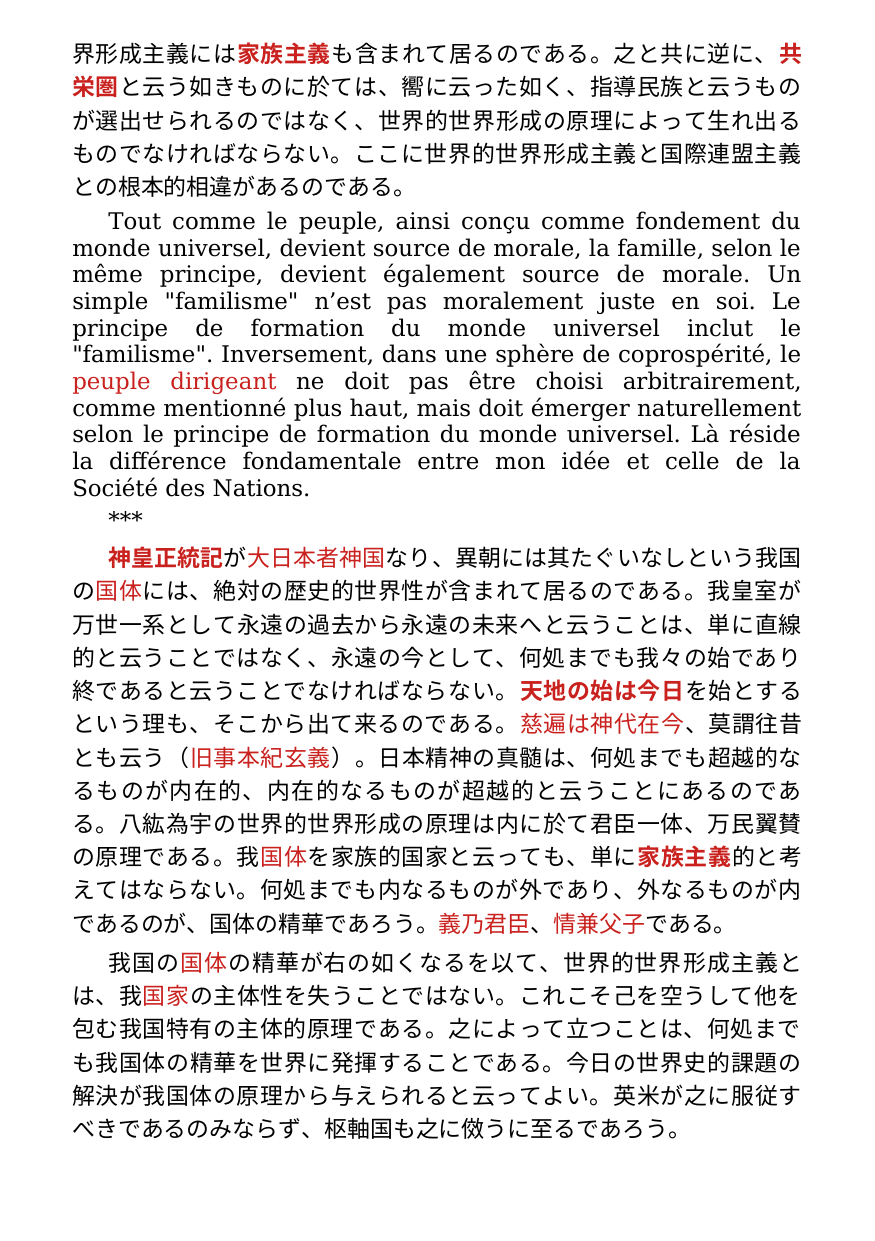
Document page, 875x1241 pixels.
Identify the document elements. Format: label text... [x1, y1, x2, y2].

text 界形成主義には家族主義も含まれて居るのである。之と共に逆に、共栄圏と云う如きものに於ては、嚮に云った如く、指導民族と云うものが選出せられるのではなく、世界的世界形成の原理によって生れ出るものでなければならない。ここに世界的世界形成主義と国際連盟主義との根本的相違があるのである。 [72, 36, 802, 202]
text 我国の国体の精華が右の如くなるを以て、世界的世界形成主義とは、我国家の主体性を失うことではない。これこそ己を空うして他を包む我国特有の主体的原理である。之によって立つことは、何処までも我国体の精華を世界に発揮することである。今日の世界史的課題の解決が我国体の原理から与えられると云ってよい。英米が之に服従すべきであるのみならず、枢軸国も之に傚うに至るであろう。 [72, 945, 802, 1144]
text Tout comme le peuple, ainsi conçu comme fondement du monde universel, devient source de morale, la famille, selon le même principe, devient également source de morale. Un simple "familisme" n’est pas moralement juste en soi. Le principe de formation du monde universel inclut le "familisme". Inversement, dans une sphère de coprospérité, le peuple dirigeant ne doit pas être choisi arbitrairement, comme mentionné plus haut, mais doit émerger naturellement selon le principe de formation du monde universel. Là réside la différence fondamentale entre mon idée et celle de la Société des Nations. [72, 208, 802, 501]
text *** [72, 507, 802, 534]
text 神皇正統記が大日本者神国なり、異朝には其たぐいなしという我国の国体には、絶対の歴史的世界性が含まれて居るのである。我皇室が万世一系として永遠の過去から永遠の未来へと云うことは、単に直線的と云うことではなく、永遠の今として、何処までも我々の始であり終であると云うことでなければならない。天地の始は今日を始とするという理も、そこから出て来るのである。慈遍は神代在今、莫謂往昔とも云う（旧事本紀玄義）。日本精神の真髄は、何処までも超越的なるものが内在的、内在的なるものが超越的と云うことにあるのである。八紘為宇の世界的世界形成の原理は内に於て君臣一体、万民翼賛の原理である。我国体を家族的国家と云っても、単に家族主義的と考えてはならない。何処までも内なるものが外であり、外なるものが内であるのが、国体の精華であろう。義乃君臣、情兼父子である。 [72, 540, 802, 939]
